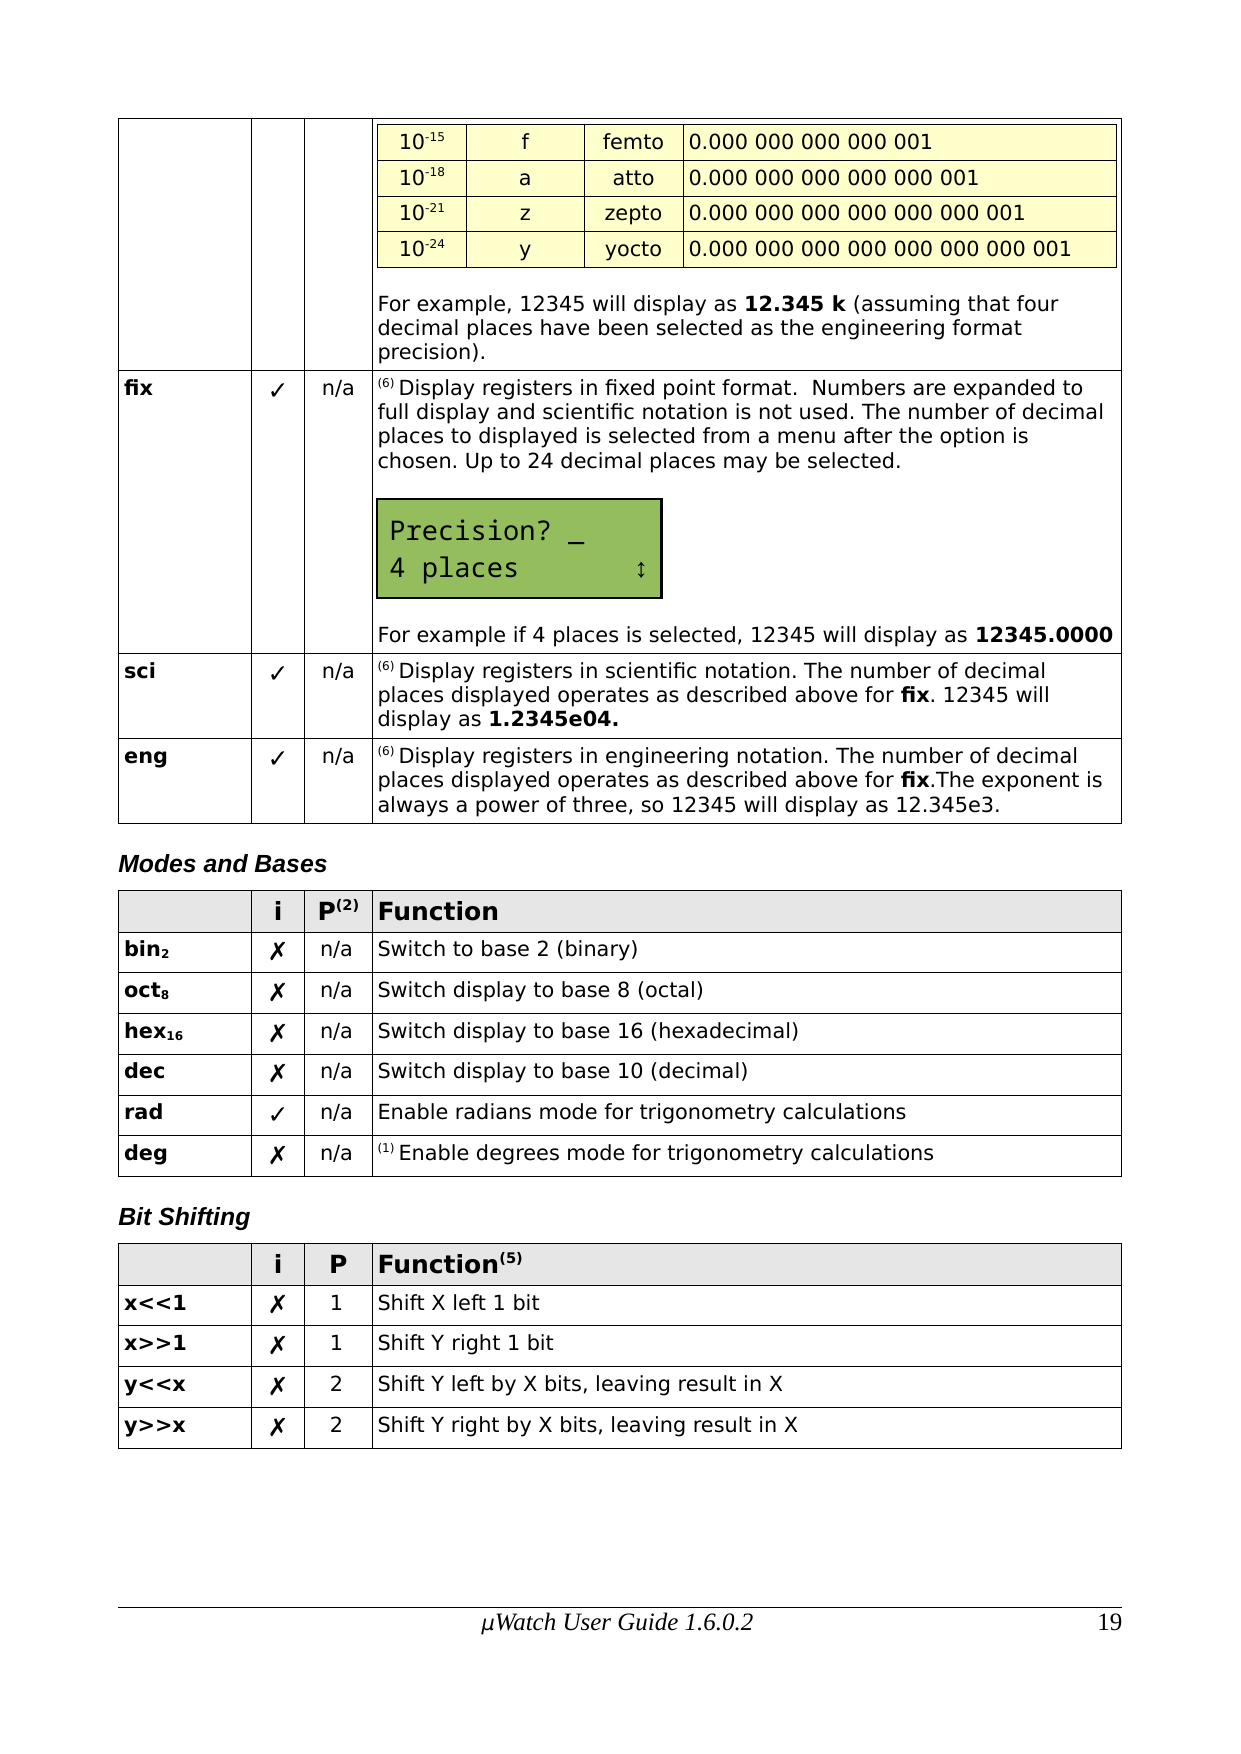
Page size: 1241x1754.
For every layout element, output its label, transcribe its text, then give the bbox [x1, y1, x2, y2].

table_cell rad [119, 1096, 251, 1135]
table_cell n/a [305, 371, 372, 653]
table_cell 10-21 [378, 197, 466, 231]
table_cell 0.000 000 000 000 000 000 001 [684, 197, 1116, 231]
table_header [119, 1244, 251, 1285]
table_cell ✓ [252, 1096, 304, 1135]
table_cell atto [585, 161, 683, 196]
table_cell Shift Y right 1 bit [373, 1326, 1121, 1366]
table_header [119, 891, 251, 932]
table_cell 0.000 000 000 000 000 001 [684, 161, 1116, 196]
table_cell (6) Display registers in scientific notation. The number of decimal places displayed operates as described above for fix. 12345 will display as 1.2345e04. [373, 654, 1121, 737]
table_cell 0.000 000 000 000 001 [684, 125, 1116, 160]
table_cell ✓ [252, 654, 304, 737]
table_cell ✗ [252, 1326, 304, 1366]
table_cell ✗ [252, 1136, 304, 1176]
table_header Function [373, 891, 1121, 932]
table_cell [305, 119, 372, 370]
table_cell x<<1 [119, 1286, 251, 1325]
table_cell [119, 119, 251, 370]
table_cell ✗ [252, 933, 304, 972]
table_header P [305, 1244, 372, 1285]
table_cell ✓ [252, 371, 304, 653]
table_cell 10-18 [378, 161, 466, 196]
table_cell eng [119, 739, 251, 823]
table_cell 0.000 000 000 000 000 000 000 001 [684, 232, 1116, 267]
subtitle Bit Shifting [118, 1202, 1122, 1231]
table_cell hex16 [119, 1014, 251, 1054]
table_cell ✗ [252, 1286, 304, 1325]
table_header Precision? _ 4 places ↕ [378, 500, 660, 597]
table_cell fix [119, 371, 251, 653]
table_cell ✗ [252, 1408, 304, 1448]
table_cell n/a [305, 1096, 372, 1135]
table_cell x>>1 [119, 1326, 251, 1366]
table_cell ✗ [252, 1055, 304, 1094]
table_cell n/a [305, 654, 372, 737]
table_cell 2 [305, 1408, 372, 1448]
table_cell Switch display to base 8 (octal) [373, 973, 1121, 1013]
table_cell y>>x [119, 1408, 251, 1448]
table_cell Switch to base 2 (binary) [373, 933, 1121, 972]
table_cell ✗ [252, 973, 304, 1013]
table_cell Switch display to base 10 (decimal) [373, 1055, 1121, 1094]
table_cell Shift X left 1 bit [373, 1286, 1121, 1325]
table_cell Enable radians mode for trigonometry calculations [373, 1096, 1121, 1135]
table_cell zepto [585, 197, 683, 231]
table_cell y [467, 232, 584, 267]
table_cell bin2 [119, 933, 251, 972]
table_cell [252, 119, 304, 370]
table_cell 1 [305, 1286, 372, 1325]
table_cell f [467, 125, 584, 160]
table_cell z [467, 197, 584, 231]
table_cell ✗ [252, 1014, 304, 1054]
table_cell oct8 [119, 973, 251, 1013]
table_header P(2) [305, 891, 372, 932]
table_cell Shift Y right by X bits, leaving result in X [373, 1408, 1121, 1448]
table_cell Switch display to base 16 (hexadecimal) [373, 1014, 1121, 1054]
table_cell n/a [305, 933, 372, 972]
table_header Function(5) [373, 1244, 1121, 1285]
table_cell n/a [305, 739, 372, 823]
table_cell ✗ [252, 1367, 304, 1407]
table_cell Shift Y left by X bits, leaving result in X [373, 1367, 1121, 1407]
table_cell 2 [305, 1367, 372, 1407]
table_cell sci [119, 654, 251, 737]
table_cell femto [585, 125, 683, 160]
table_cell For example, 12345 will display as 12.345 k (assuming that four decimal places have been selected as the engineering format precision). [373, 119, 1121, 370]
table_cell 10-24 [378, 232, 466, 267]
table_header i [252, 1244, 304, 1285]
table_cell 1 [305, 1326, 372, 1366]
table_header i [252, 891, 304, 932]
table_cell n/a [305, 1055, 372, 1094]
table_cell ✓ [252, 739, 304, 823]
table_cell (6) Display registers in fixed point format. Numbers are expanded to full display and scientific notation is not used. The number of decimal places to displayed is selected from a menu after the option is chosen. Up to 24 decimal places may be selected. For example if 4 places is selected, 12345 will display as 12345.0000 [373, 371, 1121, 653]
table_cell n/a [305, 1136, 372, 1176]
table_cell deg [119, 1136, 251, 1176]
table_cell yocto [585, 232, 683, 267]
table_cell dec [119, 1055, 251, 1094]
table_cell (1) Enable degrees mode for trigonometry calculations [373, 1136, 1121, 1176]
subtitle Modes and Bases [118, 849, 1122, 877]
table_cell a [467, 161, 584, 196]
table_cell n/a [305, 973, 372, 1013]
table_cell y<<x [119, 1367, 251, 1407]
table_cell 10-15 [378, 125, 466, 160]
table_cell n/a [305, 1014, 372, 1054]
table_cell (6) Display registers in engineering notation. The number of decimal places displayed operates as described above for fix.The exponent is always a power of three, so 12345 will display as 12.345e3. [373, 739, 1121, 823]
